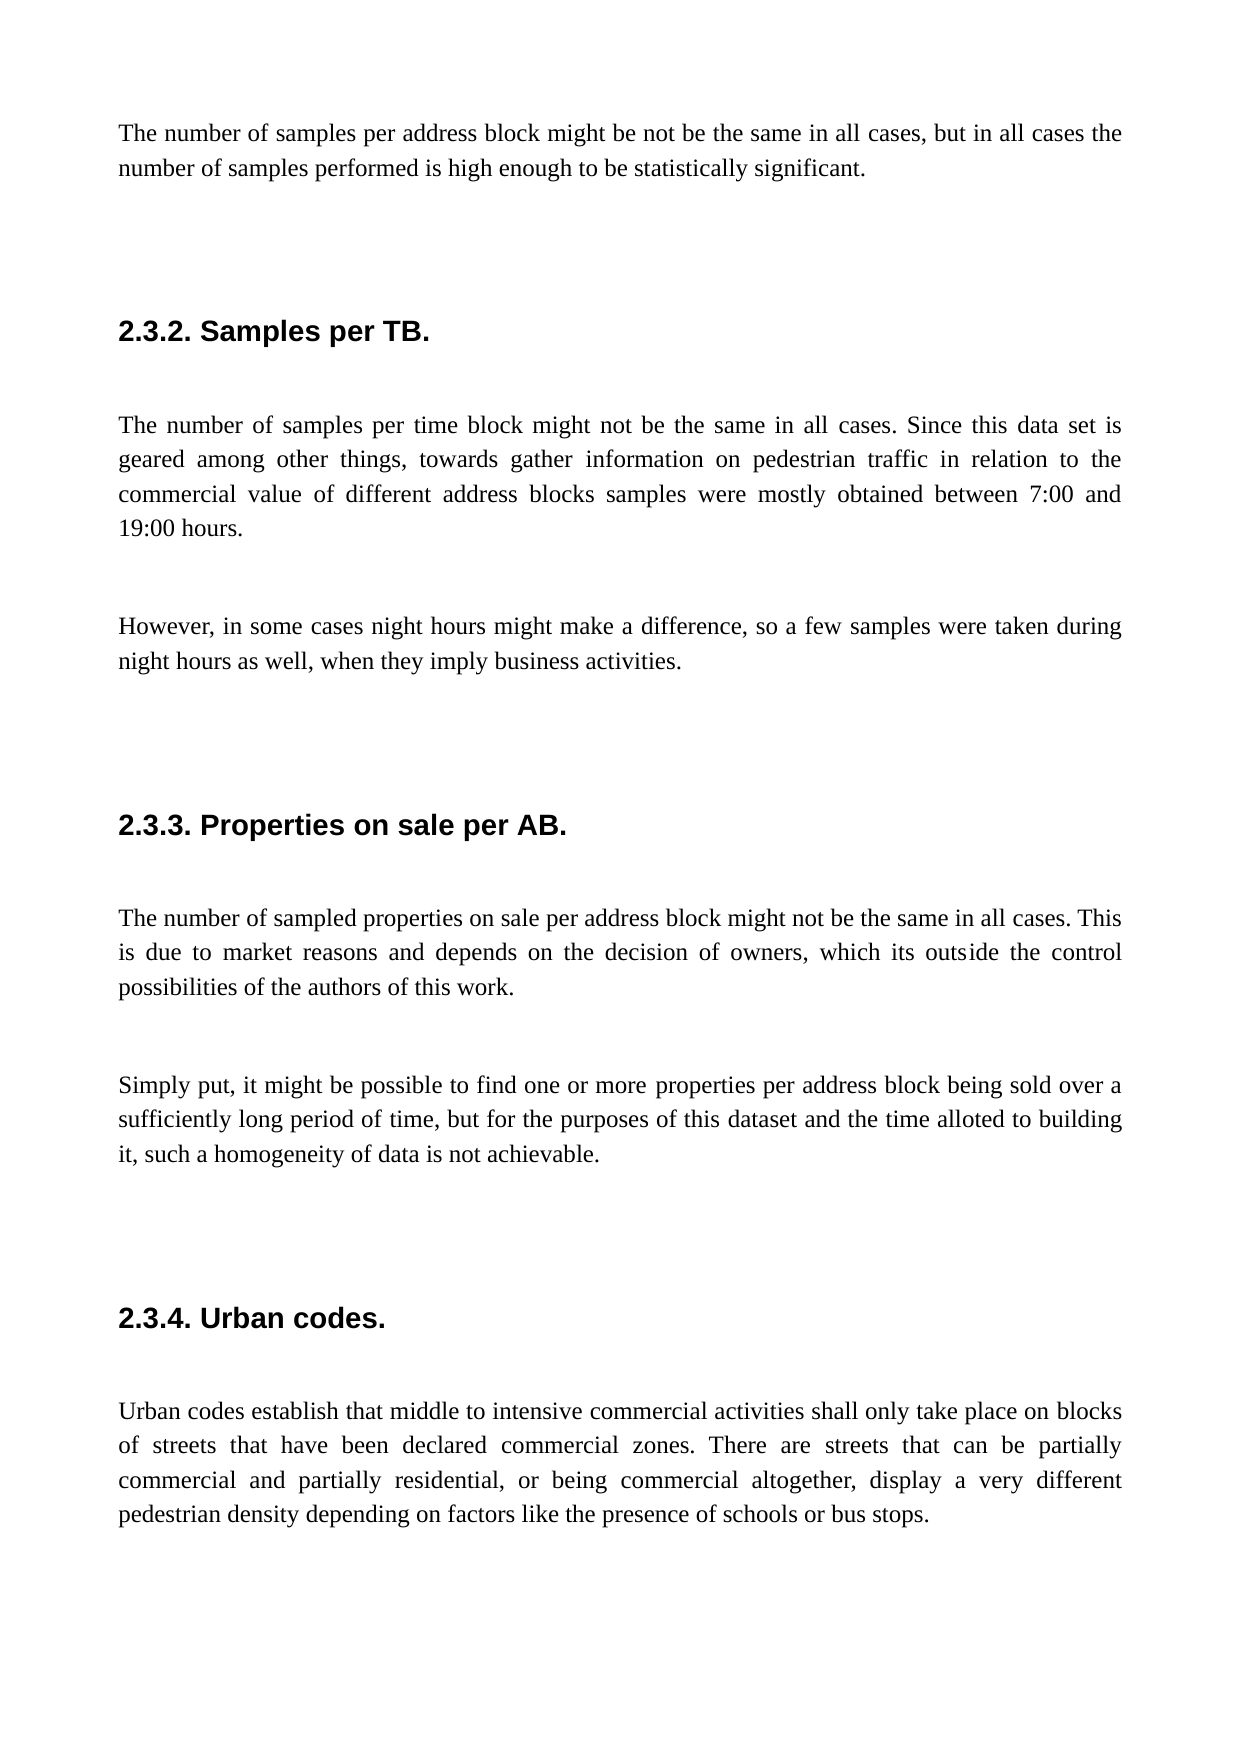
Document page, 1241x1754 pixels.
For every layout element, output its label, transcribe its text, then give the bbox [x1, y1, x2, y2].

text The number of samples per address block might be not be the same in all cases, but in all cases the number of samples performed is high enough to be statistically significant. [118, 118, 1122, 181]
subtitle 2.3.2. Samples per TB. [118, 314, 1122, 348]
text Simply put, it might be possible to find one or more properties per address block being sold over a sufficiently long period of time, but for the purposes of this dataset and the time alloted to building it, such a homogeneity of data is not achievable. [118, 1070, 1122, 1168]
text However, in some cases night hours might make a difference, so a few samples were taken during night hours as well, when they imply business activities. [118, 611, 1122, 674]
text The number of sampled properties on sale per address block might not be the same in all cases. This is due to market reasons and depends on the decision of owners, which its outside the control possibilities of the authors of this work. [118, 903, 1122, 1001]
text Urban codes establish that middle to intensive commercial activities shall only take place on blocks of streets that have been declared commercial zones. There are streets that can be partially commercial and partially residential, or being commercial altogether, display a very different pedestrian density depending on factors like the presence of schools or bus stops. [118, 1396, 1122, 1528]
subtitle 2.3.3. Properties on sale per AB. [118, 807, 1122, 841]
subtitle 2.3.4. Urban codes. [118, 1301, 1122, 1334]
text The number of samples per time block might not be the same in all cases. Since this data set is geared among other things, towards gather information on pedestrian traffic in relation to the commercial value of different address blocks samples were mostly obtained between 7:00 and 19:00 hours. [118, 410, 1122, 542]
